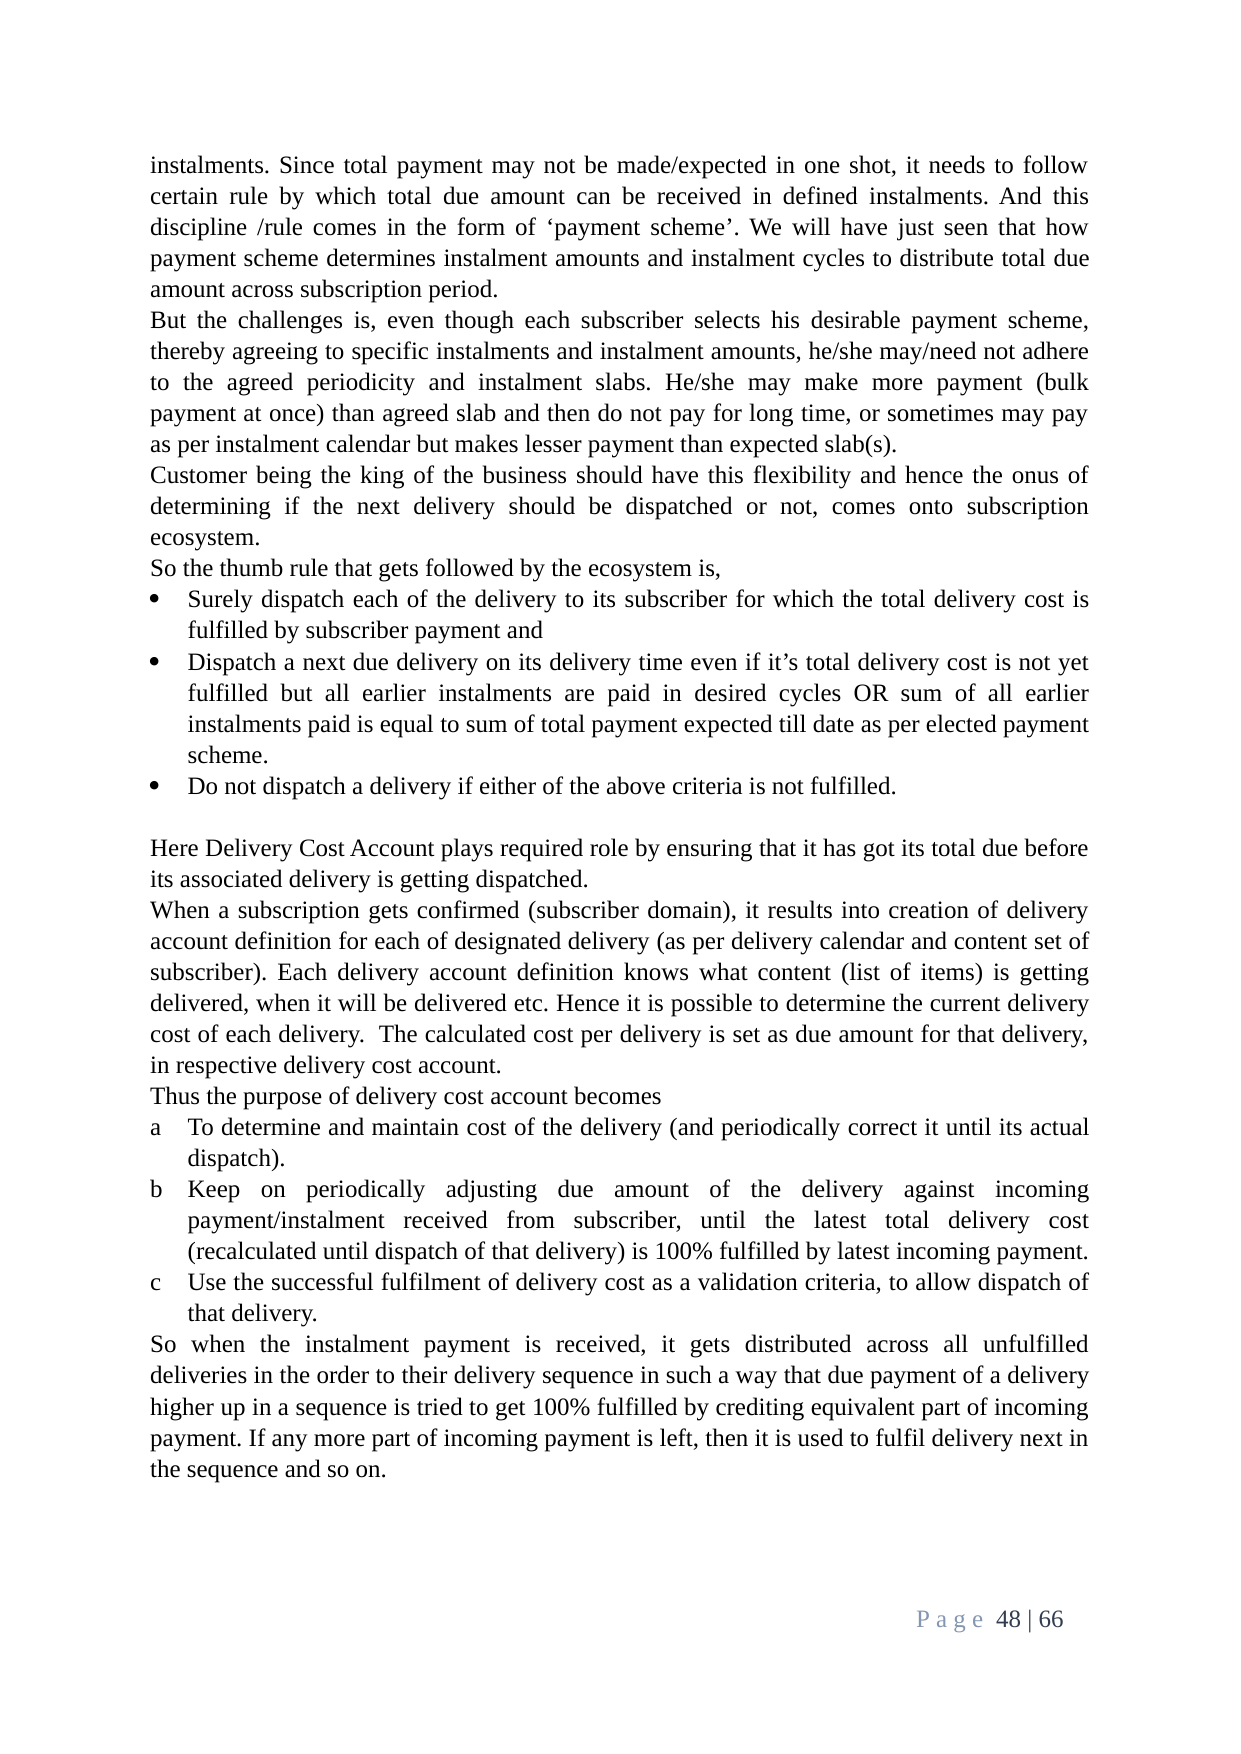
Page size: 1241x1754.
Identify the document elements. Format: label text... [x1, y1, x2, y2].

list When a subscription gets confirmed (subscriber domain), it results into creation of delivery account definition for each of designated delivery (as per delivery calendar and content set of subscriber). Each delivery account definition knows what content (list of items) is getting delivered, when it will be delivered etc. Hence it is possible to determine the current delivery cost of each delivery. The calculated cost per delivery is set as due amount for that delivery, in respective delivery cost account. [150, 895, 1090, 1079]
list instalments. Since total payment may not be made/expected in one shot, it needs to follow certain rule by which total due amount can be received in defined instalments. And this discipline /rule comes in the form of ‘payment scheme’. We will have just seen that how payment scheme determines instalment amounts and instalment cycles to distribute total due amount across subscription period. [150, 150, 1090, 303]
list Customer being the king of the business should have this flexibility and hence the onus of determining if the next delivery should be dispatched or not, comes onto subscription ecosystem. [150, 460, 1090, 551]
list But the challenges is, even though each subscriber selects his desirable payment scheme, thereby agreeing to specific instalments and instalment amounts, he/she may/need not adhere to the agreed periodicity and instalment slabs. He/she may make more payment (bulk payment at once) than agreed slab and then do not pay for long time, or sometimes may pay as per instalment calendar but makes lesser payment than expected slab(s). [150, 305, 1090, 458]
list Dispatch a next due delivery on its delivery time even if it’s total delivery cost is not yet fulfilled but all earlier instalments are paid in desired cycles OR sum of all earlier instalments paid is equal to sum of total payment expected till date as per elected payment scheme. [150, 647, 1090, 768]
list Surely dispatch each of the delivery to its subscriber for which the total delivery cost is fulfilled by subscriber payment and [150, 584, 1090, 644]
list So when the instalment payment is received, it gets distributed across all unfulfilled deliveries in the order to their delivery sequence in such a way that due payment of a delivery higher up in a sequence is tried to get 100% fulfilled by crediting equivalent part of incoming payment. If any more part of incoming payment is left, then it is used to fulfil delivery next in the sequence and so on. [150, 1329, 1090, 1482]
list So the thumb rule that gets followed by the ecosystem is, [150, 553, 1090, 582]
list Keep on periodically adjusting due amount of the delivery against incoming payment/instalment received from subscriber, until the latest total delivery cost (recalculated until dispatch of that delivery) is 100% fulfilled by latest incoming payment. [150, 1174, 1090, 1265]
list Thus the purpose of delivery cost account becomes [150, 1081, 1090, 1110]
list Do not dispatch a delivery if either of the above criteria is not fulfilled. [150, 771, 1090, 799]
list Here Delivery Cost Account plays required role by ensuring that it has got its total due before its associated delivery is getting dispatched. [150, 833, 1090, 893]
list To determine and maintain cost of the delivery (and periodically correct it until its actual dispatch). [150, 1112, 1090, 1172]
list Use the successful fulfilment of delivery cost as a validation criteria, to allow dispatch of that delivery. [150, 1267, 1090, 1327]
